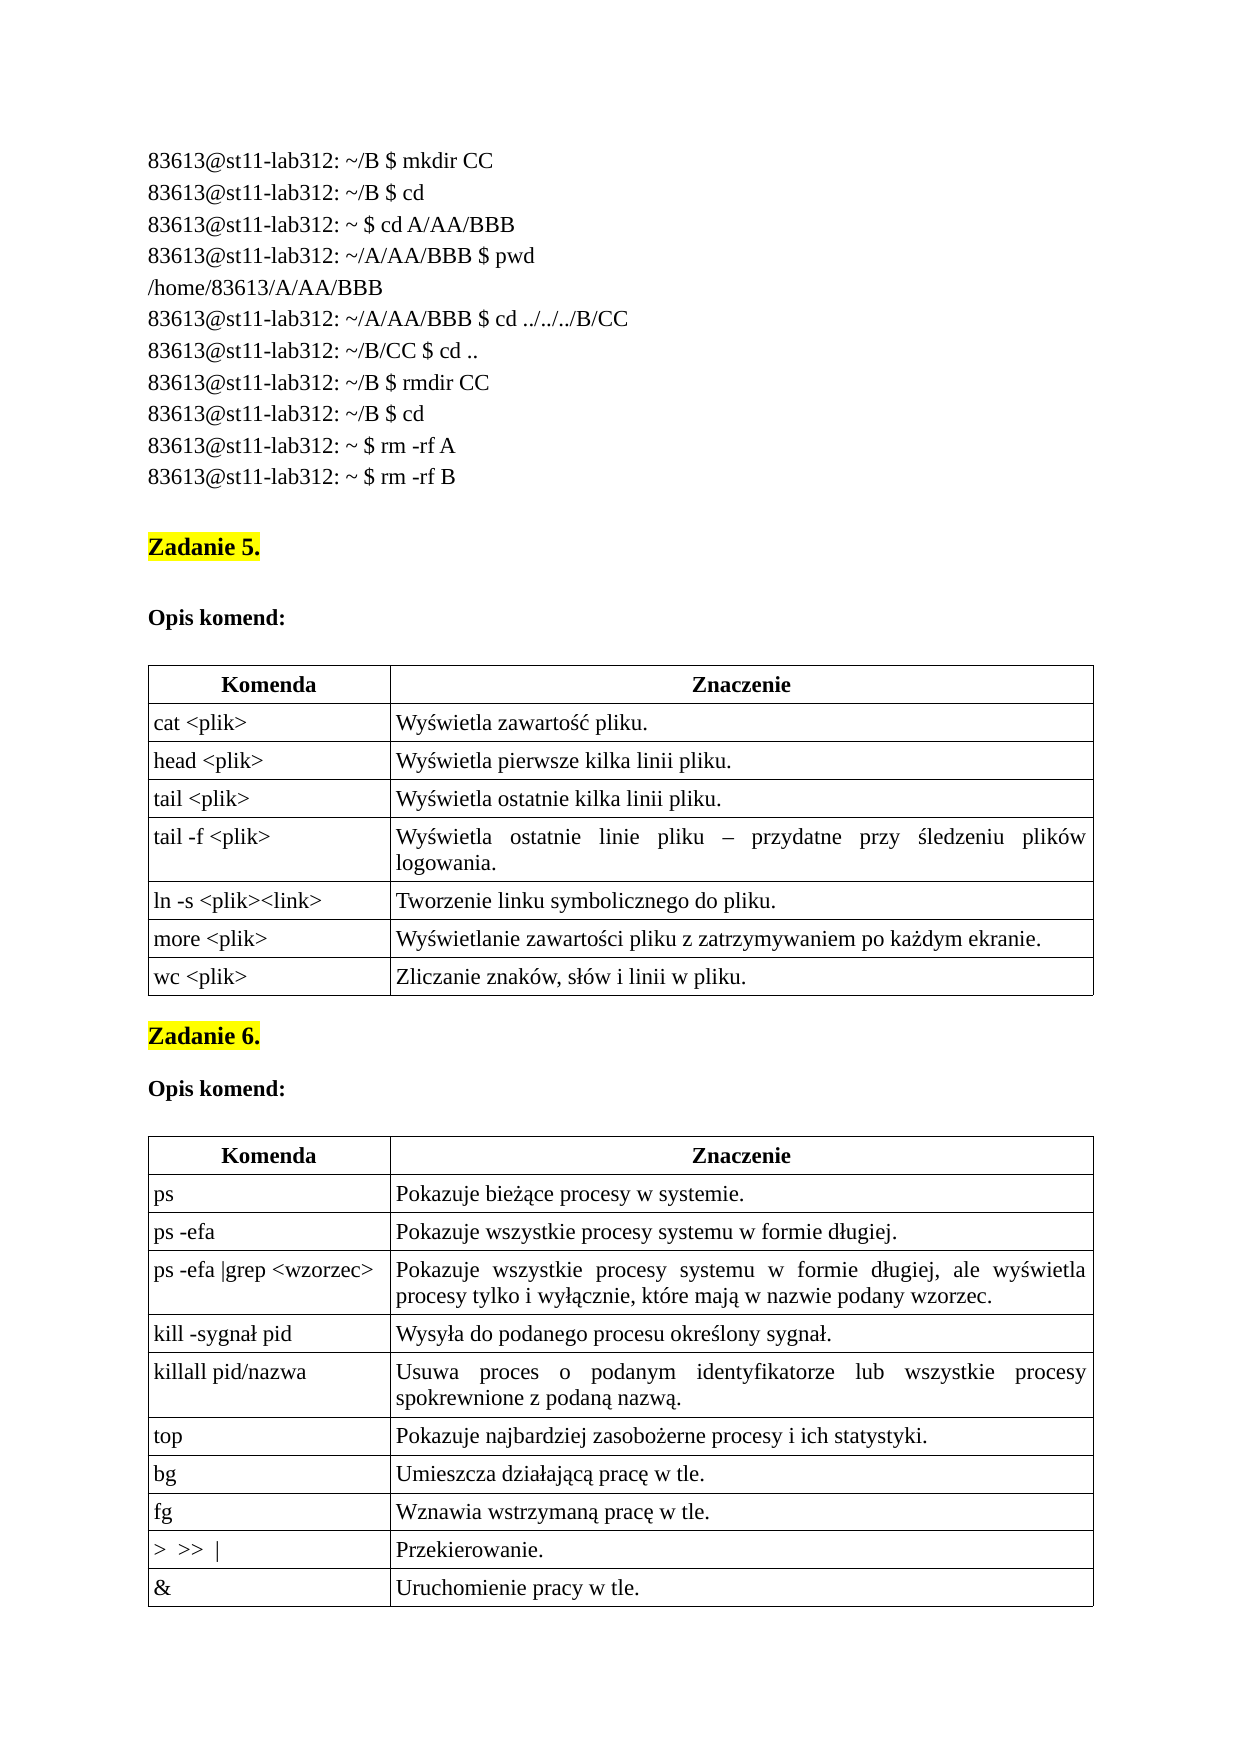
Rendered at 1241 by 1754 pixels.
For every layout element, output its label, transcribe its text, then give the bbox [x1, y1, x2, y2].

table_cell wc <plik> [149, 958, 390, 995]
table_cell Wznawia wstrzymaną pracę w tle. [391, 1494, 1093, 1530]
table_cell Wyświetla zawartość pliku. [391, 704, 1093, 741]
table_cell Pokazuje bieżące procesy w systemie. [391, 1175, 1093, 1212]
table_cell cat <plik> [149, 704, 390, 741]
table_cell Wyświetla pierwsze kilka linii pliku. [391, 742, 1093, 779]
table_cell Pokazuje najbardziej zasobożerne procesy i ich statystyki. [391, 1418, 1093, 1454]
table_cell fg [149, 1494, 390, 1530]
table_cell Umieszcza działającą pracę w tle. [391, 1456, 1093, 1492]
table_cell head <plik> [149, 742, 390, 779]
table_cell Pokazuje wszystkie procesy systemu w formie długiej, ale wyświetla procesy tylko i wyłącznie, które mają w nazwie podany wzorzec. [391, 1251, 1093, 1314]
table_cell Wyświetlanie zawartości pliku z zatrzymywaniem po każdym ekranie. [391, 920, 1093, 957]
table_cell top [149, 1418, 390, 1454]
table_cell Wyświetla ostatnie linie pliku – przydatne przy śledzeniu plików logowania. [391, 818, 1093, 881]
text /home/83613/A/AA/BBB [148, 274, 1093, 300]
table_cell tail -f <plik> [149, 818, 390, 881]
table_cell Tworzenie linku symbolicznego do pliku. [391, 882, 1093, 919]
table_cell Wysyła do podanego procesu określony sygnał. [391, 1315, 1093, 1352]
text Opis komend: [148, 604, 1093, 631]
text Opis komend: [148, 1075, 1093, 1102]
text 83613@st11-lab312: ~ $ cd A/AA/BBB [148, 211, 1093, 237]
table_header Komenda [149, 666, 390, 703]
table_cell bg [149, 1456, 390, 1492]
table_cell Uruchomienie pracy w tle. [391, 1569, 1093, 1606]
text 83613@st11-lab312: ~/B $ cd [148, 179, 1093, 206]
text 83613@st11-lab312: ~/A/AA/BBB $ pwd [148, 242, 1093, 269]
text 83613@st11-lab312: ~/B $ rmdir CC [148, 368, 1093, 395]
table_cell > >> | [149, 1531, 390, 1568]
table_cell Wyświetla ostatnie kilka linii pliku. [391, 780, 1093, 817]
table_cell & [149, 1569, 390, 1606]
table_cell Pokazuje wszystkie procesy systemu w formie długiej. [391, 1213, 1093, 1250]
table_cell ps -efa [149, 1213, 390, 1250]
table_cell Zliczanie znaków, słów i linii w pliku. [391, 958, 1093, 995]
table_cell more <plik> [149, 920, 390, 957]
table_cell kill -sygnał pid [149, 1315, 390, 1352]
table_header Komenda [149, 1137, 390, 1174]
table_cell ps [149, 1175, 390, 1212]
text Zadanie 5. [148, 532, 1093, 561]
text 83613@st11-lab312: ~/B $ mkdir CC [148, 148, 1093, 174]
text 83613@st11-lab312: ~/B $ cd [148, 400, 1093, 426]
text 83613@st11-lab312: ~/B/CC $ cd .. [148, 337, 1093, 363]
table_cell killall pid/nazwa [149, 1353, 390, 1417]
table_cell ln -s <plik><link> [149, 882, 390, 919]
text 83613@st11-lab312: ~ $ rm -rf B [148, 463, 1093, 489]
table_cell tail <plik> [149, 780, 390, 817]
table_cell Przekierowanie. [391, 1531, 1093, 1568]
text 83613@st11-lab312: ~ $ rm -rf A [148, 432, 1093, 458]
text 83613@st11-lab312: ~/A/AA/BBB $ cd ../../../B/CC [148, 305, 1093, 332]
table_cell ps -efa |grep <wzorzec> [149, 1251, 390, 1314]
table_header Znaczenie [391, 666, 1093, 703]
table_header Znaczenie [391, 1137, 1093, 1174]
text Zadanie 6. [148, 1021, 1093, 1050]
table_cell Usuwa proces o podanym identyfikatorze lub wszystkie procesy spokrewnione z podaną nazwą. [391, 1353, 1093, 1417]
